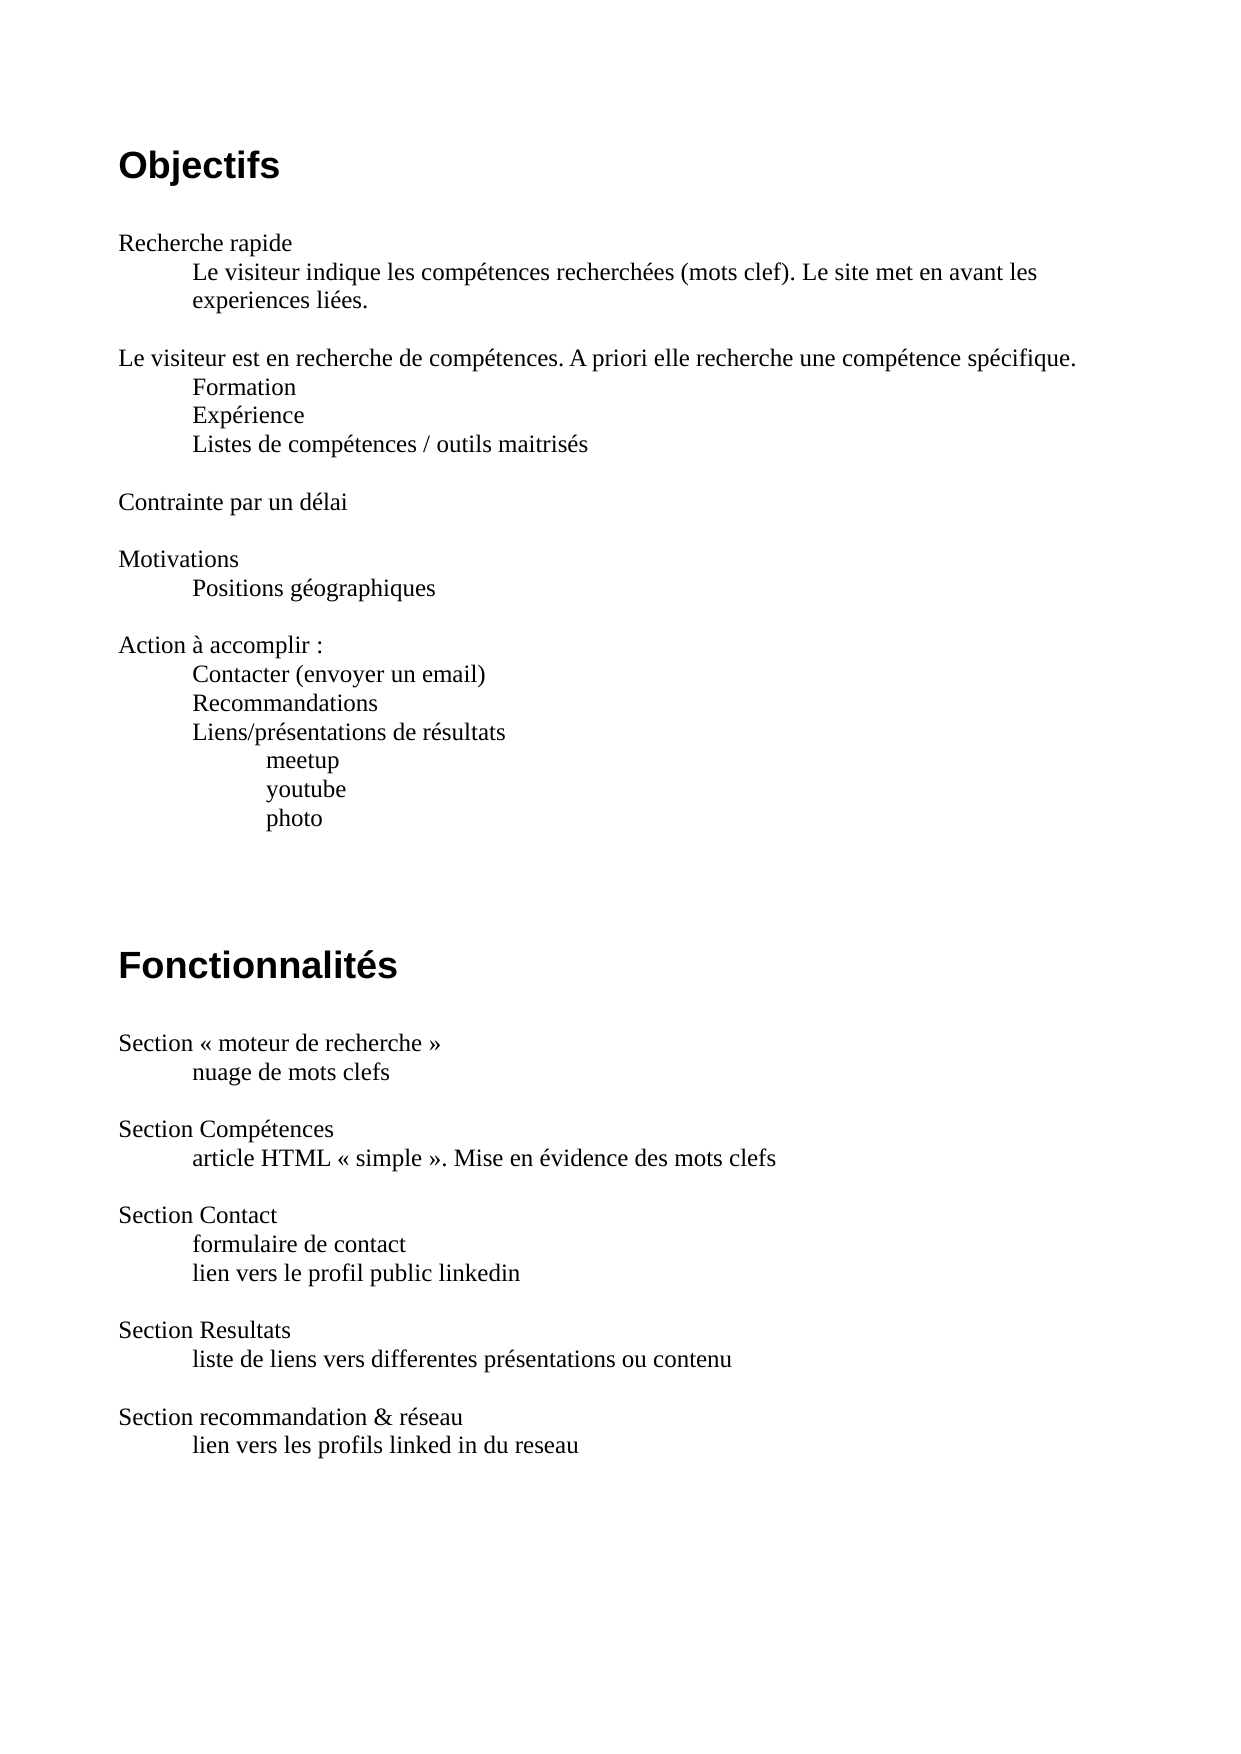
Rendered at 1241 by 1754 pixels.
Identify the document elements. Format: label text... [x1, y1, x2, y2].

text Contrainte par un délai [118, 487, 1122, 516]
text Le visiteur est en recherche de compétences. A priori elle recherche une compétence spécifique. [118, 343, 1122, 372]
text Action à accomplir : [118, 631, 1122, 659]
subtitle Objectifs [118, 143, 1122, 187]
text Positions géographiques [118, 573, 1122, 602]
text article HTML « simple ». Mise en évidence des mots clefs [118, 1143, 1122, 1172]
subtitle Fonctionnalités [118, 943, 1122, 987]
text Contacter (envoyer un email) [118, 659, 1122, 688]
text Recherche rapide [118, 228, 1122, 257]
text Recommandations [118, 688, 1122, 717]
text Section recommandation & réseau [118, 1402, 1122, 1430]
text Section « moteur de recherche » [118, 1028, 1122, 1057]
text Section Compétences [118, 1114, 1122, 1143]
text photo [118, 803, 1122, 832]
text Section Resultats [118, 1315, 1122, 1344]
text formulaire de contact [118, 1229, 1122, 1258]
text lien vers le profil public linkedin [118, 1258, 1122, 1287]
text youtube [118, 774, 1122, 803]
text Formation [118, 372, 1122, 401]
text Le visiteur indique les compétences recherchées (mots clef). Le site met en avant les experiences liées. [118, 257, 1122, 314]
text Listes de compétences / outils maitrisés [118, 429, 1122, 458]
text Section Contact [118, 1200, 1122, 1229]
text Expérience [118, 401, 1122, 429]
text nuage de mots clefs [118, 1057, 1122, 1085]
text liste de liens vers differentes présentations ou contenu [118, 1344, 1122, 1373]
text lien vers les profils linked in du reseau [118, 1430, 1122, 1459]
text meetup [118, 746, 1122, 774]
text Liens/présentations de résultats [118, 717, 1122, 746]
text Motivations [118, 544, 1122, 573]
